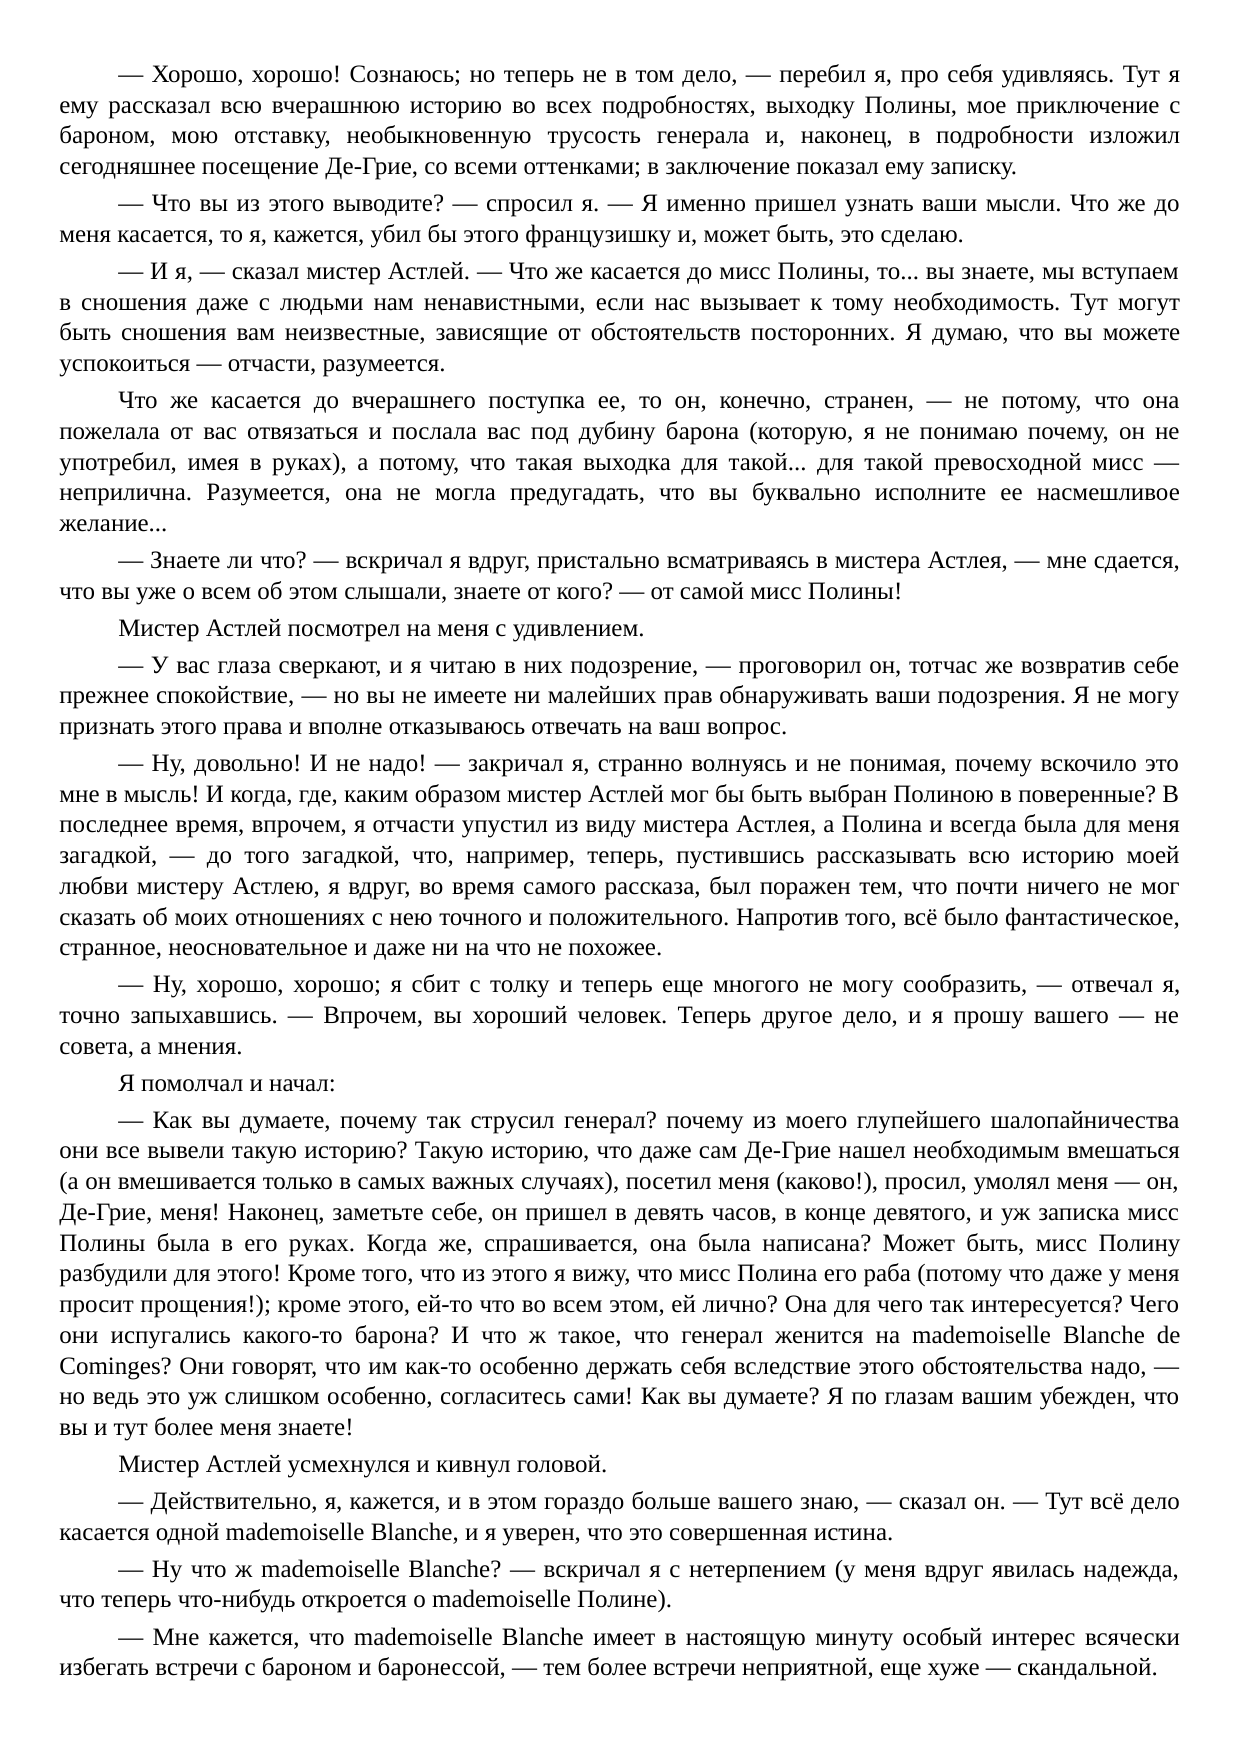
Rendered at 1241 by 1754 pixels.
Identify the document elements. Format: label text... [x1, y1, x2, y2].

text — Ну, хорошо, хорошо; я сбит с толку и теперь еще многого не могу сообразить, — отвечал я, точно запыхавшись. — Впрочем, вы хороший человек. Теперь другое дело, и я прошу вашего — не совета, а мнения. [59, 969, 1181, 1060]
text Мистер Астлей усмехнулся и кивнул головой. [59, 1449, 1181, 1478]
text — И я, — сказал мистер Астлей. — Что же касается до мисс Полины, то... вы знаете, мы вступаем в сношения даже с людьми нам ненавистными, если нас вызывает к тому необходимость. Тут могут быть сношения вам неизвестные, зависящие от обстоятельств посторонних. Я думаю, что вы можете успокоиться — отчасти, разумеется. [59, 256, 1181, 377]
text — Знаете ли что? — вскричал я вдруг, пристально всматриваясь в мистера Астлея, — мне сдается, что вы уже о всем об этом слышали, знаете от кого? — от самой мисс Полины! [59, 545, 1181, 604]
text — Хорошо, хорошо! Сознаюсь; но теперь не в том дело, — перебил я, про себя удивляясь. Тут я ему рассказал всю вчерашнюю историю во всех подробностях, выходку Полины, мое приключение с бароном, мою отставку, необыкновенную трусость генерала и, наконец, в подробности изложил сегодняшнее посещение Де-Грие, со всеми оттенками; в заключение показал ему записку. [59, 59, 1181, 180]
text — Что вы из этого выводите? — спросил я. — Я именно пришел узнать ваши мысли. Что же до меня касается, то я, кажется, убил бы этого французишку и, может быть, это сделаю. [59, 188, 1181, 248]
text — У вас глаза сверкают, и я читаю в них подозрение, — проговорил он, тотчас же возвратив себе прежнее спокойствие, — но вы не имеете ни малейших прав обнаруживать ваши подозрения. Я не могу признать этого права и вполне отказываюсь отвечать на ваш вопрос. [59, 650, 1181, 740]
text — Ну что ж mademoiselle Blanche? — вскричал я с нетерпением (у меня вдруг явилась надежда, что теперь что-нибудь откроется о mademoiselle Полине). [59, 1554, 1181, 1613]
text — Ну, довольно! И не надо! — закричал я, странно волнуясь и не понимая, почему вскочило это мне в мысль! И когда, где, каким образом мистер Астлей мог бы быть выбран Полиною в поверенные? В последнее время, впрочем, я отчасти упустил из виду мистера Астлея, а Полина и всегда была для меня загадкой, — до того загадкой, что, например, теперь, пустившись рассказывать всю историю моей любви мистеру Астлею, я вдруг, во время самого рассказа, был поражен тем, что почти ничего не мог сказать об моих отношениях с нею точного и положительного. Напротив того, всё было фантастическое, странное, неосновательное и даже ни на что не похожее. [59, 748, 1181, 961]
text Мистер Астлей посмотрел на меня с удивлением. [59, 613, 1181, 641]
text Я помолчал и начал: [59, 1068, 1181, 1097]
text — Мне кажется, что mademoiselle Blanche имеет в настоящую минуту особый интерес всячески избегать встречи с бароном и баронессой, — тем более встречи неприятной, еще хуже — скандальной. [59, 1622, 1181, 1681]
text — Действительно, я, кажется, и в этом гораздо больше вашего знаю, — сказал он. — Тут всё дело касается одной mademoiselle Blanche, и я уверен, что это совершенная истина. [59, 1486, 1181, 1546]
text Что же касается до вчерашнего поступка ее, то он, конечно, странен, — не потому, что она пожелала от вас отвязаться и послала вас под дубину барона (которую, я не понимаю почему, он не употребил, имея в руках), а потому, что такая выходка для такой... для такой превосходной мисс — неприлична. Разумеется, она не могла предугадать, что вы буквально исполните ее насмешливое желание... [59, 385, 1181, 537]
text — Как вы думаете, почему так струсил генерал? почему из моего глупейшего шалопайничества они все вывели такую историю? Такую историю, что даже сам Де-Грие нашел необходимым вмешаться (а он вмешивается только в самых важных случаях), посетил меня (каково!), просил, умолял меня — он, Де-Грие, меня! Наконец, заметьте себе, он пришел в девять часов, в конце девятого, и уж записка мисс Полины была в его руках. Когда же, спрашивается, она была написана? Может быть, мисс Полину разбудили для этого! Кроме того, что из этого я вижу, что мисс Полина его раба (потому что даже у меня просит прощения!); кроме этого, ей-то что во всем этом, ей лично? Она для чего так интересуется? Чего они испугались какого-то барона? И что ж такое, что генерал женится на mademoiselle Blanche de Cominges? Они говорят, что им как-то особенно держать себя вследствие этого обстоятельства надо, — но ведь это уж слишком особенно, согласитесь сами! Как вы думаете? Я по глазам вашим убежден, что вы и тут более меня знаете! [59, 1105, 1181, 1441]
